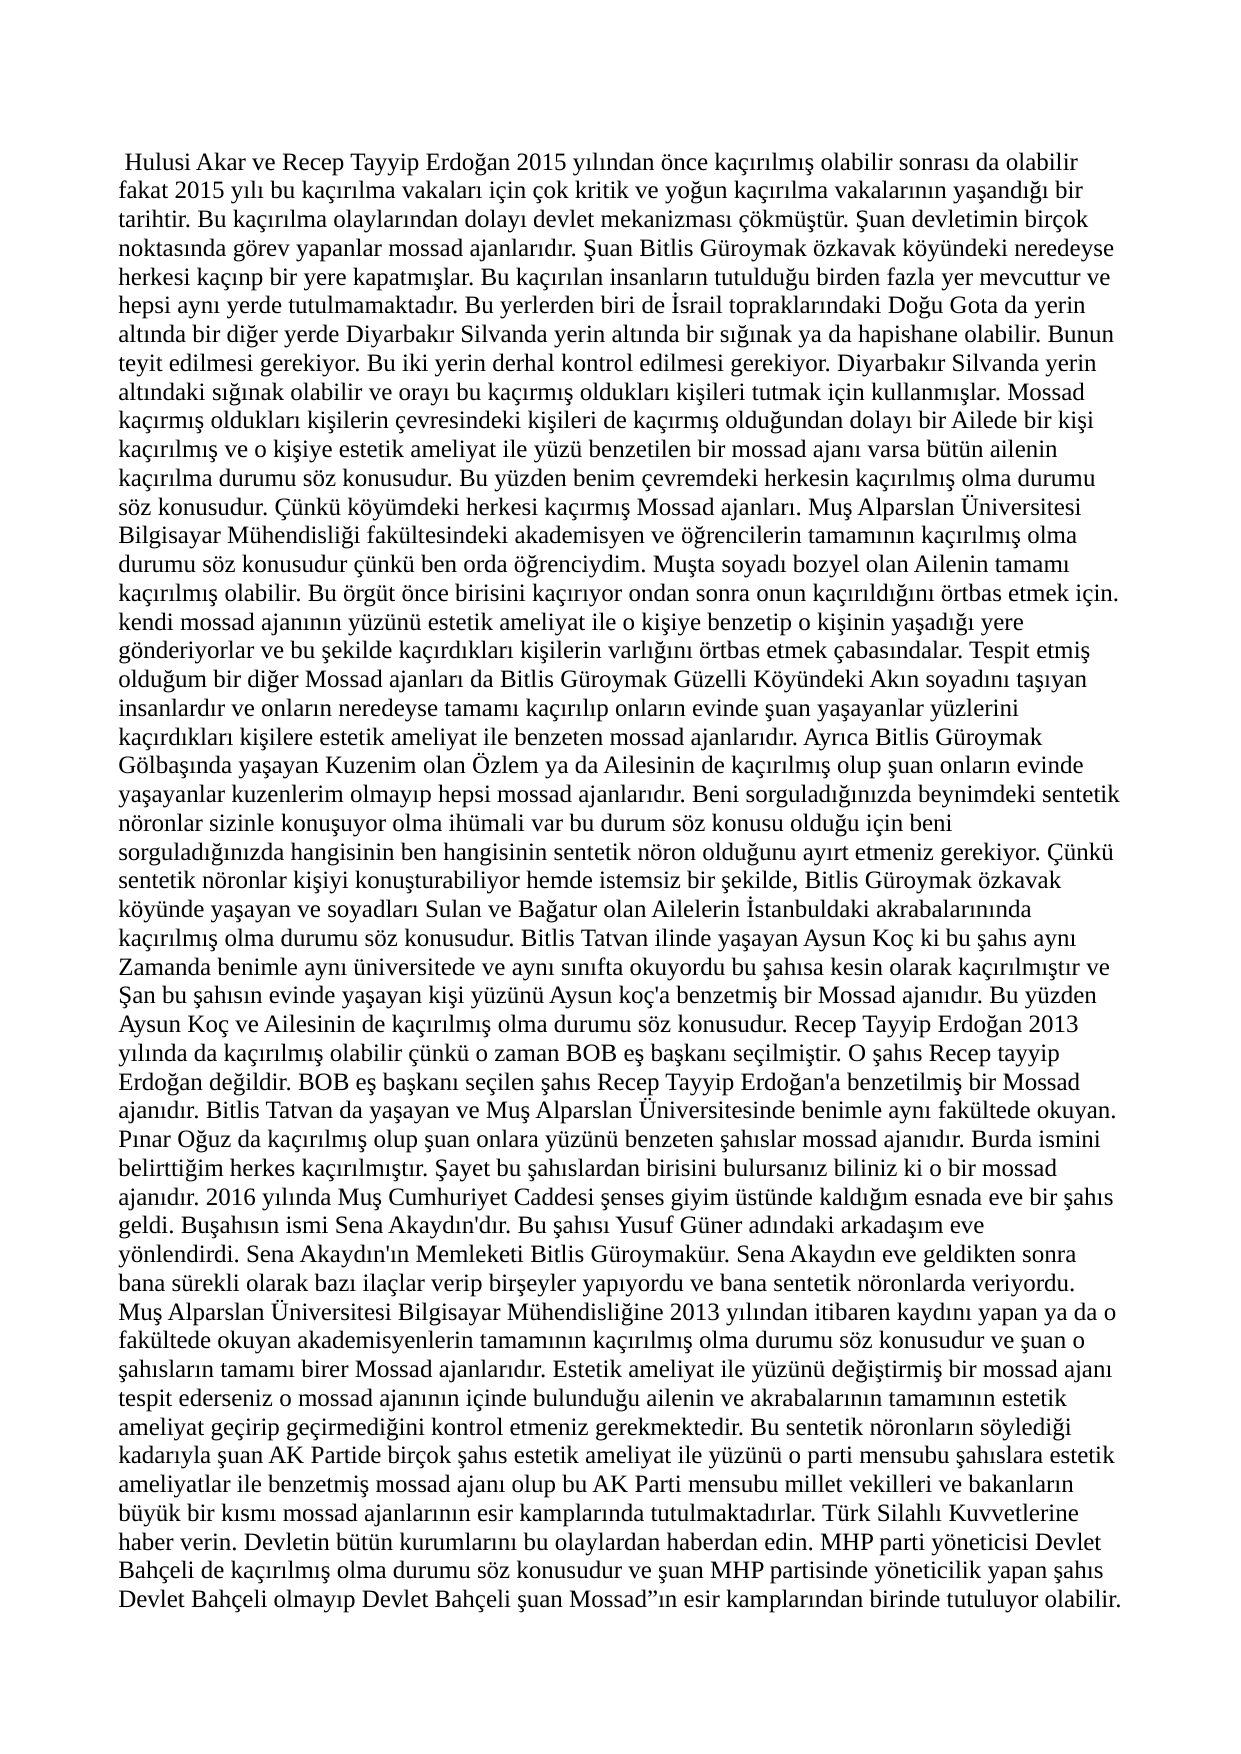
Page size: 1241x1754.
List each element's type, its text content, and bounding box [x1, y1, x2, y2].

text Hulusi Akar ve Recep Tayyip Erdoğan 2015 yılından önce kaçırılmış olabilir sonrası da olabilir [118, 147, 1122, 176]
text hepsi aynı yerde tutulmamaktadır. Bu yerlerden biri de İsrail topraklarındaki Doğu Gota da yerin [118, 291, 1122, 319]
text yaşayanlar kuzenlerim olmayıp hepsi mossad ajanlarıdır. Beni sorguladığınızda beynimdeki sentetik [118, 779, 1122, 808]
text bana sürekli olarak bazı ilaçlar verip birşeyler yapıyordu ve bana sentetik nöronlarda veriyordu. [118, 1268, 1122, 1297]
text geldi. Buşahısın ismi Sena Akaydın'dır. Bu şahısı Yusuf Güner adındaki arkadaşım eve [118, 1211, 1122, 1239]
text noktasında görev yapanlar mossad ajanlarıdır. Şuan Bitlis Güroymak özkavak köyündeki neredeyse [118, 233, 1122, 262]
text ajanıdır. 2016 yılında Muş Cumhuriyet Caddesi şenses giyim üstünde kaldığım esnada eve bir şahıs [118, 1182, 1122, 1211]
text tespit ederseniz o mossad ajanının içinde bulunduğu ailenin ve akrabalarının tamamının estetik [118, 1383, 1122, 1412]
text Pınar Oğuz da kaçırılmış olup şuan onlara yüzünü benzeten şahıslar mossad ajanıdır. Burda ismini [118, 1124, 1122, 1153]
text olduğum bir diğer Mossad ajanları da Bitlis Güroymak Güzelli Köyündeki Akın soyadını taşıyan [118, 664, 1122, 693]
text durumu söz konusudur çünkü ben orda öğrenciydim. Muşta soyadı bozyel olan Ailenin tamamı [118, 549, 1122, 578]
text ameliyatlar ile benzetmiş mossad ajanı olup bu AK Parti mensubu millet vekilleri ve bakanların [118, 1469, 1122, 1498]
text teyit edilmesi gerekiyor. Bu iki yerin derhal kontrol edilmesi gerekiyor. Diyarbakır Silvanda yerin [118, 348, 1122, 377]
text altında bir diğer yerde Diyarbakır Silvanda yerin altında bir sığınak ya da hapishane olabilir. Bunun [118, 319, 1122, 348]
text şahısların tamamı birer Mossad ajanlarıdır. Estetik ameliyat ile yüzünü değiştirmiş bir mossad ajanı [118, 1354, 1122, 1383]
text sentetik nöronlar kişiyi konuşturabiliyor hemde istemsiz bir şekilde, Bitlis Güroymak özkavak [118, 866, 1122, 894]
text Şan bu şahısın evinde yaşayan kişi yüzünü Aysun koç'a benzetmiş bir Mossad ajanıdır. Bu yüzden [118, 981, 1122, 1009]
text kendi mossad ajanının yüzünü estetik ameliyat ile o kişiye benzetip o kişinin yaşadığı yere [118, 607, 1122, 636]
text fakat 2015 yılı bu kaçırılma vakaları için çok kritik ve yoğun kaçırılma vakalarının yaşandığı bir [118, 176, 1122, 204]
text köyünde yaşayan ve soyadları Sulan ve Bağatur olan Ailelerin İstanbuldaki akrabalarınında [118, 894, 1122, 923]
text Gölbaşında yaşayan Kuzenim olan Özlem ya da Ailesinin de kaçırılmış olup şuan onların evinde [118, 751, 1122, 779]
text kaçırılmış olabilir. Bu örgüt önce birisini kaçırıyor ondan sonra onun kaçırıldığını örtbas etmek için. [118, 578, 1122, 607]
text Aysun Koç ve Ailesinin de kaçırılmış olma durumu söz konusudur. Recep Tayyip Erdoğan 2013 [118, 1009, 1122, 1038]
text gönderiyorlar ve bu şekilde kaçırdıkları kişilerin varlığını örtbas etmek çabasındalar. Tespit etmiş [118, 636, 1122, 664]
text kaçırılmış ve o kişiye estetik ameliyat ile yüzü benzetilen bir mossad ajanı varsa bütün ailenin [118, 434, 1122, 463]
text Zamanda benimle aynı üniversitede ve aynı sınıfta okuyordu bu şahısa kesin olarak kaçırılmıştır ve [118, 952, 1122, 981]
text söz konusudur. Çünkü köyümdeki herkesi kaçırmış Mossad ajanları. Muş Alparslan Üniversitesi [118, 492, 1122, 521]
text Bahçeli de kaçırılmış olma durumu söz konusudur ve şuan MHP partisinde yöneticilik yapan şahıs [118, 1556, 1122, 1584]
text kadarıyla şuan AK Partide birçok şahıs estetik ameliyat ile yüzünü o parti mensubu şahıslara estetik [118, 1441, 1122, 1469]
text kaçırılmış olma durumu söz konusudur. Bitlis Tatvan ilinde yaşayan Aysun Koç ki bu şahıs aynı [118, 923, 1122, 952]
text kaçırılma durumu söz konusudur. Bu yüzden benim çevremdeki herkesin kaçırılmış olma durumu [118, 463, 1122, 492]
text kaçırdıkları kişilere estetik ameliyat ile benzeten mossad ajanlarıdır. Ayrıca Bitlis Güroymak [118, 722, 1122, 751]
text sorguladığınızda hangisinin ben hangisinin sentetik nöron olduğunu ayırt etmeniz gerekiyor. Çünkü [118, 837, 1122, 866]
text Devlet Bahçeli olmayıp Devlet Bahçeli şuan Mossad”ın esir kamplarından birinde tutuluyor olabilir. [118, 1584, 1122, 1613]
text herkesi kaçınp bir yere kapatmışlar. Bu kaçırılan insanların tutulduğu birden fazla yer mevcuttur ve [118, 262, 1122, 291]
text nöronlar sizinle konuşuyor olma ihümali var bu durum söz konusu olduğu için beni [118, 808, 1122, 837]
text altındaki sığınak olabilir ve orayı bu kaçırmış oldukları kişileri tutmak için kullanmışlar. Mossad [118, 377, 1122, 406]
text tarihtir. Bu kaçırılma olaylarından dolayı devlet mekanizması çökmüştür. Şuan devletimin birçok [118, 204, 1122, 233]
text fakültede okuyan akademisyenlerin tamamının kaçırılmış olma durumu söz konusudur ve şuan o [118, 1326, 1122, 1354]
text ameliyat geçirip geçirmediğini kontrol etmeniz gerekmektedir. Bu sentetik nöronların söylediği [118, 1412, 1122, 1441]
text yönlendirdi. Sena Akaydın'ın Memleketi Bitlis Güroymaküır. Sena Akaydın eve geldikten sonra [118, 1239, 1122, 1268]
text Bilgisayar Mühendisliği fakültesindeki akademisyen ve öğrencilerin tamamının kaçırılmış olma [118, 521, 1122, 549]
text Erdoğan değildir. BOB eş başkanı seçilen şahıs Recep Tayyip Erdoğan'a benzetilmiş bir Mossad [118, 1067, 1122, 1096]
text belirttiğim herkes kaçırılmıştır. Şayet bu şahıslardan birisini bulursanız biliniz ki o bir mossad [118, 1153, 1122, 1182]
text kaçırmış oldukları kişilerin çevresindeki kişileri de kaçırmış olduğundan dolayı bir Ailede bir kişi [118, 406, 1122, 434]
text büyük bir kısmı mossad ajanlarının esir kamplarında tutulmaktadırlar. Türk Silahlı Kuvvetlerine [118, 1498, 1122, 1527]
text yılında da kaçırılmış olabilir çünkü o zaman BOB eş başkanı seçilmiştir. O şahıs Recep tayyip [118, 1038, 1122, 1067]
text Muş Alparslan Üniversitesi Bilgisayar Mühendisliğine 2013 yılından itibaren kaydını yapan ya da o [118, 1297, 1122, 1326]
text insanlardır ve onların neredeyse tamamı kaçırılıp onların evinde şuan yaşayanlar yüzlerini [118, 693, 1122, 722]
text ajanıdır. Bitlis Tatvan da yaşayan ve Muş Alparslan Üniversitesinde benimle aynı fakültede okuyan. [118, 1096, 1122, 1124]
text haber verin. Devletin bütün kurumlarını bu olaylardan haberdan edin. MHP parti yöneticisi Devlet [118, 1527, 1122, 1556]
